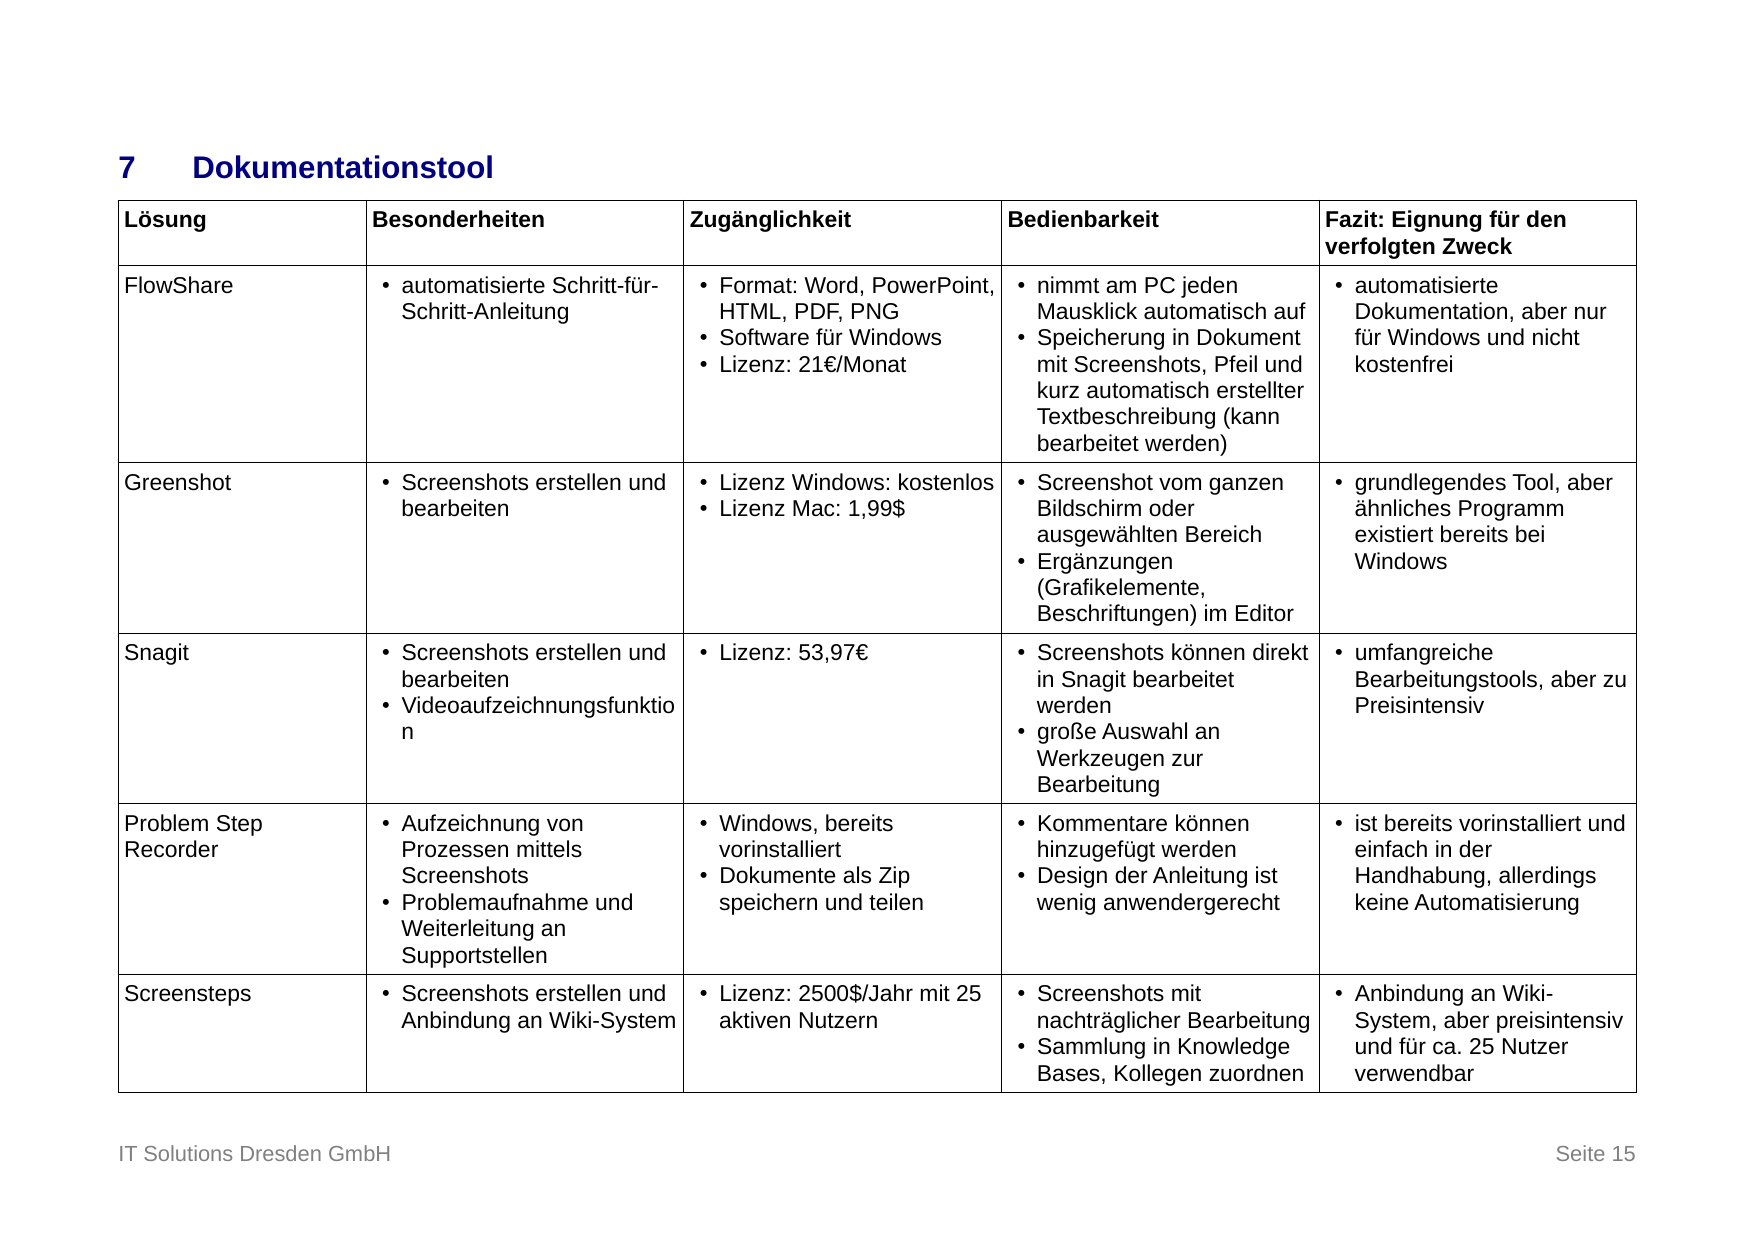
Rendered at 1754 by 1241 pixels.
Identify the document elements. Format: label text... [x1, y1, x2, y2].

table_cell automatisierte Schritt-für-Schritt-Anleitung [367, 266, 683, 462]
table_cell nimmt am PC jeden Mausklick automatisch auf Speicherung in Dokument mit Screenshots, Pfeil und kurz automatisch erstellter Textbeschreibung (kann bearbeitet werden) [1002, 266, 1319, 462]
table_cell Screenshots erstellen und bearbeiten [367, 463, 683, 632]
table_cell Screenshots können direkt in Snagit bearbeitet werden große Auswahl an Werkzeugen zur Bearbeitung [1002, 634, 1319, 803]
table_cell Screenshots erstellen und bearbeiten Videoaufzeichnungsfunktion [367, 634, 683, 803]
table_cell umfangreiche Bearbeitungstools, aber zu Preisintensiv [1320, 634, 1636, 803]
table_cell Lizenz Windows: kostenlos Lizenz Mac: 1,99$ [684, 463, 1001, 632]
table_cell Problem Step Recorder [119, 804, 366, 974]
table_cell Windows, bereits vorinstalliert Dokumente als Zip speichern und teilen [684, 804, 1001, 974]
table_header Zugänglichkeit [684, 201, 1001, 265]
table_cell FlowShare [119, 266, 366, 462]
table_cell Screensteps [119, 975, 366, 1092]
table_cell automatisierte Dokumentation, aber nur für Windows und nicht kostenfrei [1320, 266, 1636, 462]
table_cell Screenshots erstellen und Anbindung an Wiki-System [367, 975, 683, 1092]
table_header Besonderheiten [367, 201, 683, 265]
table_cell Format: Word, PowerPoint, HTML, PDF, PNG Software für Windows Lizenz: 21€/Monat [684, 266, 1001, 462]
table_cell Screenshot vom ganzen Bildschirm oder ausgewählten Bereich Ergänzungen (Grafikelemente, Beschriftungen) im Editor [1002, 463, 1319, 632]
table_cell Screenshots mit nachträglicher Bearbeitung Sammlung in Knowledge Bases, Kollegen zuordnen [1002, 975, 1319, 1092]
table_cell ist bereits vorinstalliert und einfach in der Handhabung, allerdings keine Automatisierung [1320, 804, 1636, 974]
table_cell Aufzeichnung von Prozessen mittels Screenshots Problemaufnahme und Weiterleitung an Supportstellen [367, 804, 683, 974]
table_header Lösung [119, 201, 366, 265]
table_cell Anbindung an Wiki-System, aber preisintensiv und für ca. 25 Nutzer verwendbar [1320, 975, 1636, 1092]
subtitle Dokumentationstool [118, 149, 1636, 185]
table_cell Lizenz: 53,97€ [684, 634, 1001, 803]
table_cell grundlegendes Tool, aber ähnliches Programm existiert bereits bei Windows [1320, 463, 1636, 632]
table_cell Greenshot [119, 463, 366, 632]
table_cell Snagit [119, 634, 366, 803]
table_header Fazit: Eignung für den verfolgten Zweck [1320, 201, 1636, 265]
table_cell Kommentare können hinzugefügt werden Design der Anleitung ist wenig anwendergerecht [1002, 804, 1319, 974]
table_header Bedienbarkeit [1002, 201, 1319, 265]
table_cell Lizenz: 2500$/Jahr mit 25 aktiven Nutzern [684, 975, 1001, 1092]
